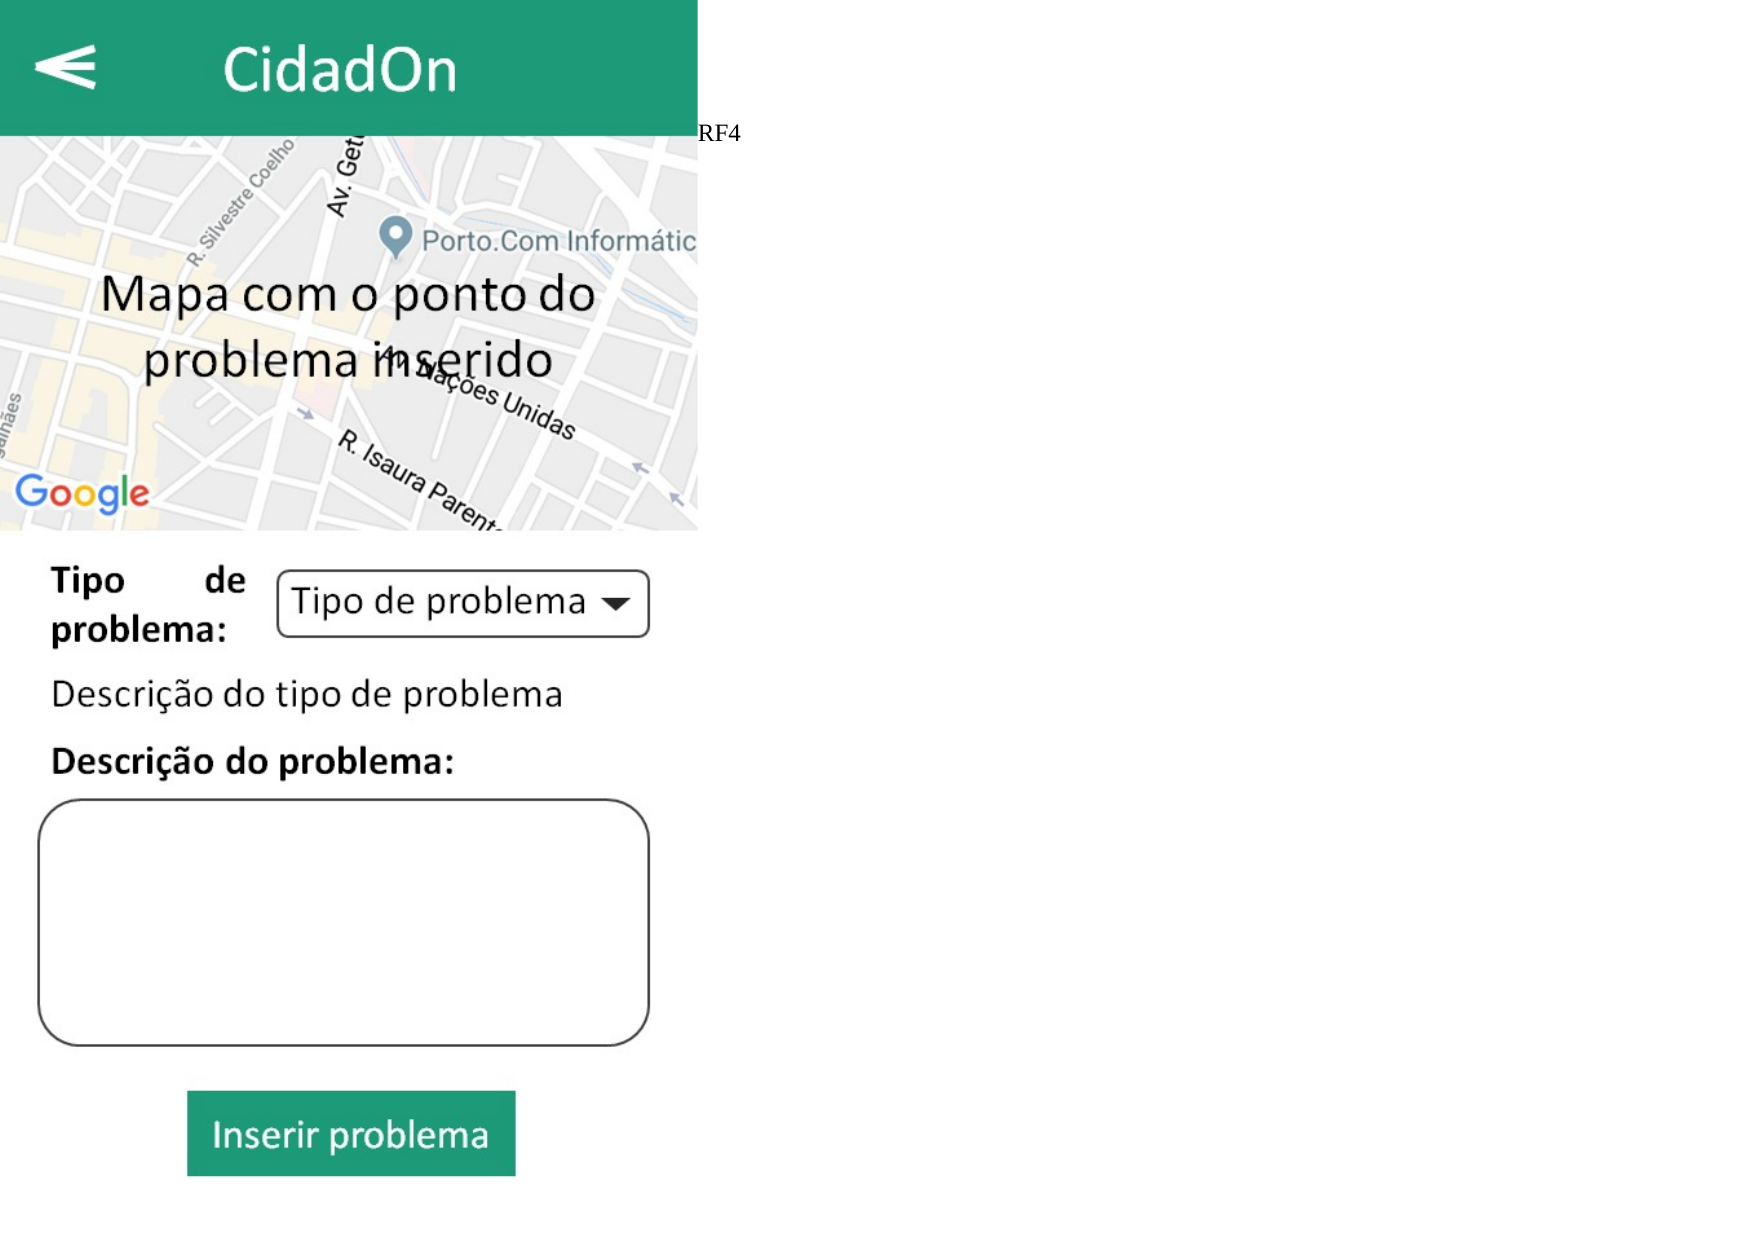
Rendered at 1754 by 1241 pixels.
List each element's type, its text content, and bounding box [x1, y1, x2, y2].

text RF4 [698, 118, 1636, 147]
picture [0, 0, 698, 1241]
